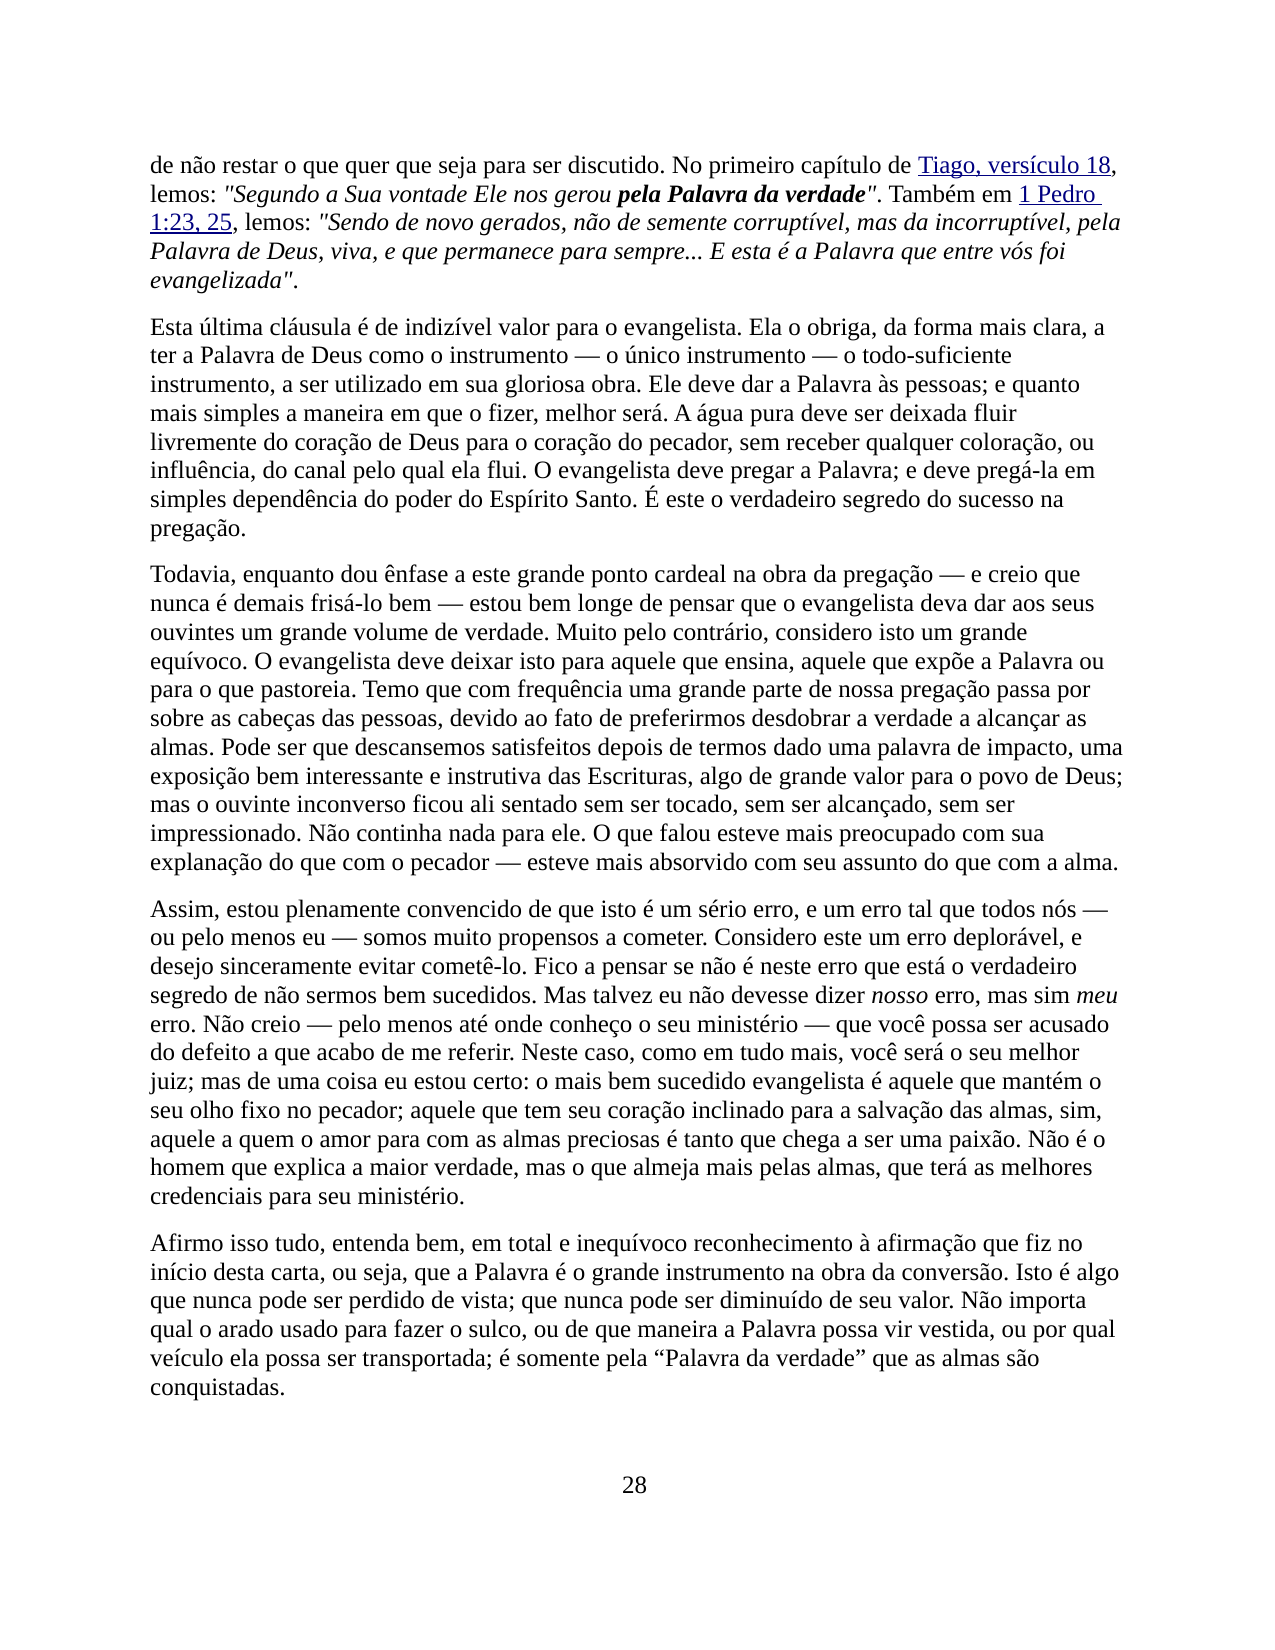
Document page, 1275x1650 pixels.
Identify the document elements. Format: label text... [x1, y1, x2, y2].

text de não restar o que quer que seja para ser discutido. No primeiro capítulo de Tiago, versículo 18, lemos: "Segundo a Sua vontade Ele nos gerou pela Palavra da verdade". Também em 1 Pedro 1:23, 25, lemos: "Sendo de novo gerados, não de semente corruptível, mas da incorruptível, pela Palavra de Deus, viva, e que permanece para sempre... E esta é a Palavra que entre vós foi evangelizada". [150, 150, 1125, 294]
text Todavia, enquanto dou ênfase a este grande ponto cardeal na obra da pregação — e creio que nunca é demais frisá-lo bem — estou bem longe de pensar que o evangelista deva dar aos seus ouvintes um grande volume de verdade. Muito pelo contrário, considero isto um grande equívoco. O evangelista deve deixar isto para aquele que ensina, aquele que expõe a Palavra ou para o que pastoreia. Temo que com frequência uma grande parte de nossa pregação passa por sobre as cabeças das pessoas, devido ao fato de preferirmos desdobrar a verdade a alcançar as almas. Pode ser que descansemos satisfeitos depois de termos dado uma palavra de impacto, uma exposição bem interessante e instrutiva das Escrituras, algo de grande valor para o povo de Deus; mas o ouvinte inconverso ficou ali sentado sem ser tocado, sem ser alcançado, sem ser impressionado. Não continha nada para ele. O que falou esteve mais preocupado com sua explanação do que com o pecador — esteve mais absorvido com seu assunto do que com a alma. [150, 559, 1125, 876]
text Afirmo isso tudo, entenda bem, em total e inequívoco reconhecimento à afirmação que fiz no início desta carta, ou seja, que a Palavra é o grande instrumento na obra da conversão. Isto é algo que nunca pode ser perdido de vista; que nunca pode ser diminuído de seu valor. Não importa qual o arado usado para fazer o sulco, ou de que maneira a Palavra possa vir vestida, ou por qual veículo ela possa ser transportada; é somente pela “Palavra da verdade” que as almas são conquistadas. [150, 1228, 1125, 1400]
text Esta última cláusula é de indizível valor para o evangelista. Ela o obriga, da forma mais clara, a ter a Palavra de Deus como o instrumento — o único instrumento — o todo-suficiente instrumento, a ser utilizado em sua gloriosa obra. Ele deve dar a Palavra às pessoas; e quanto mais simples a maneira em que o fizer, melhor será. A água pura deve ser deixada fluir livremente do coração de Deus para o coração do pecador, sem receber qualquer coloração, ou influência, do canal pelo qual ela flui. O evangelista deve pregar a Palavra; e deve pregá-la em simples dependência do poder do Espírito Santo. É este o verdadeiro segredo do sucesso na pregação. [150, 312, 1125, 542]
text Assim, estou plenamente convencido de que isto é um sério erro, e um erro tal que todos nós — ou pelo menos eu — somos muito propensos a cometer. Considero este um erro deplorável, e desejo sinceramente evitar cometê-lo. Fico a pensar se não é neste erro que está o verdadeiro segredo de não sermos bem sucedidos. Mas talvez eu não devesse dizer nosso erro, mas sim meu erro. Não creio — pelo menos até onde conheço o seu ministério — que você possa ser acusado do defeito a que acabo de me referir. Neste caso, como em tudo mais, você será o seu melhor juiz; mas de uma coisa eu estou certo: o mais bem sucedido evangelista é aquele que mantém o seu olho fixo no pecador; aquele que tem seu coração inclinado para a salvação das almas, sim, aquele a quem o amor para com as almas preciosas é tanto que chega a ser uma paixão. Não é o homem que explica a maior verdade, mas o que almeja mais pelas almas, que terá as melhores credenciais para seu ministério. [150, 894, 1125, 1210]
